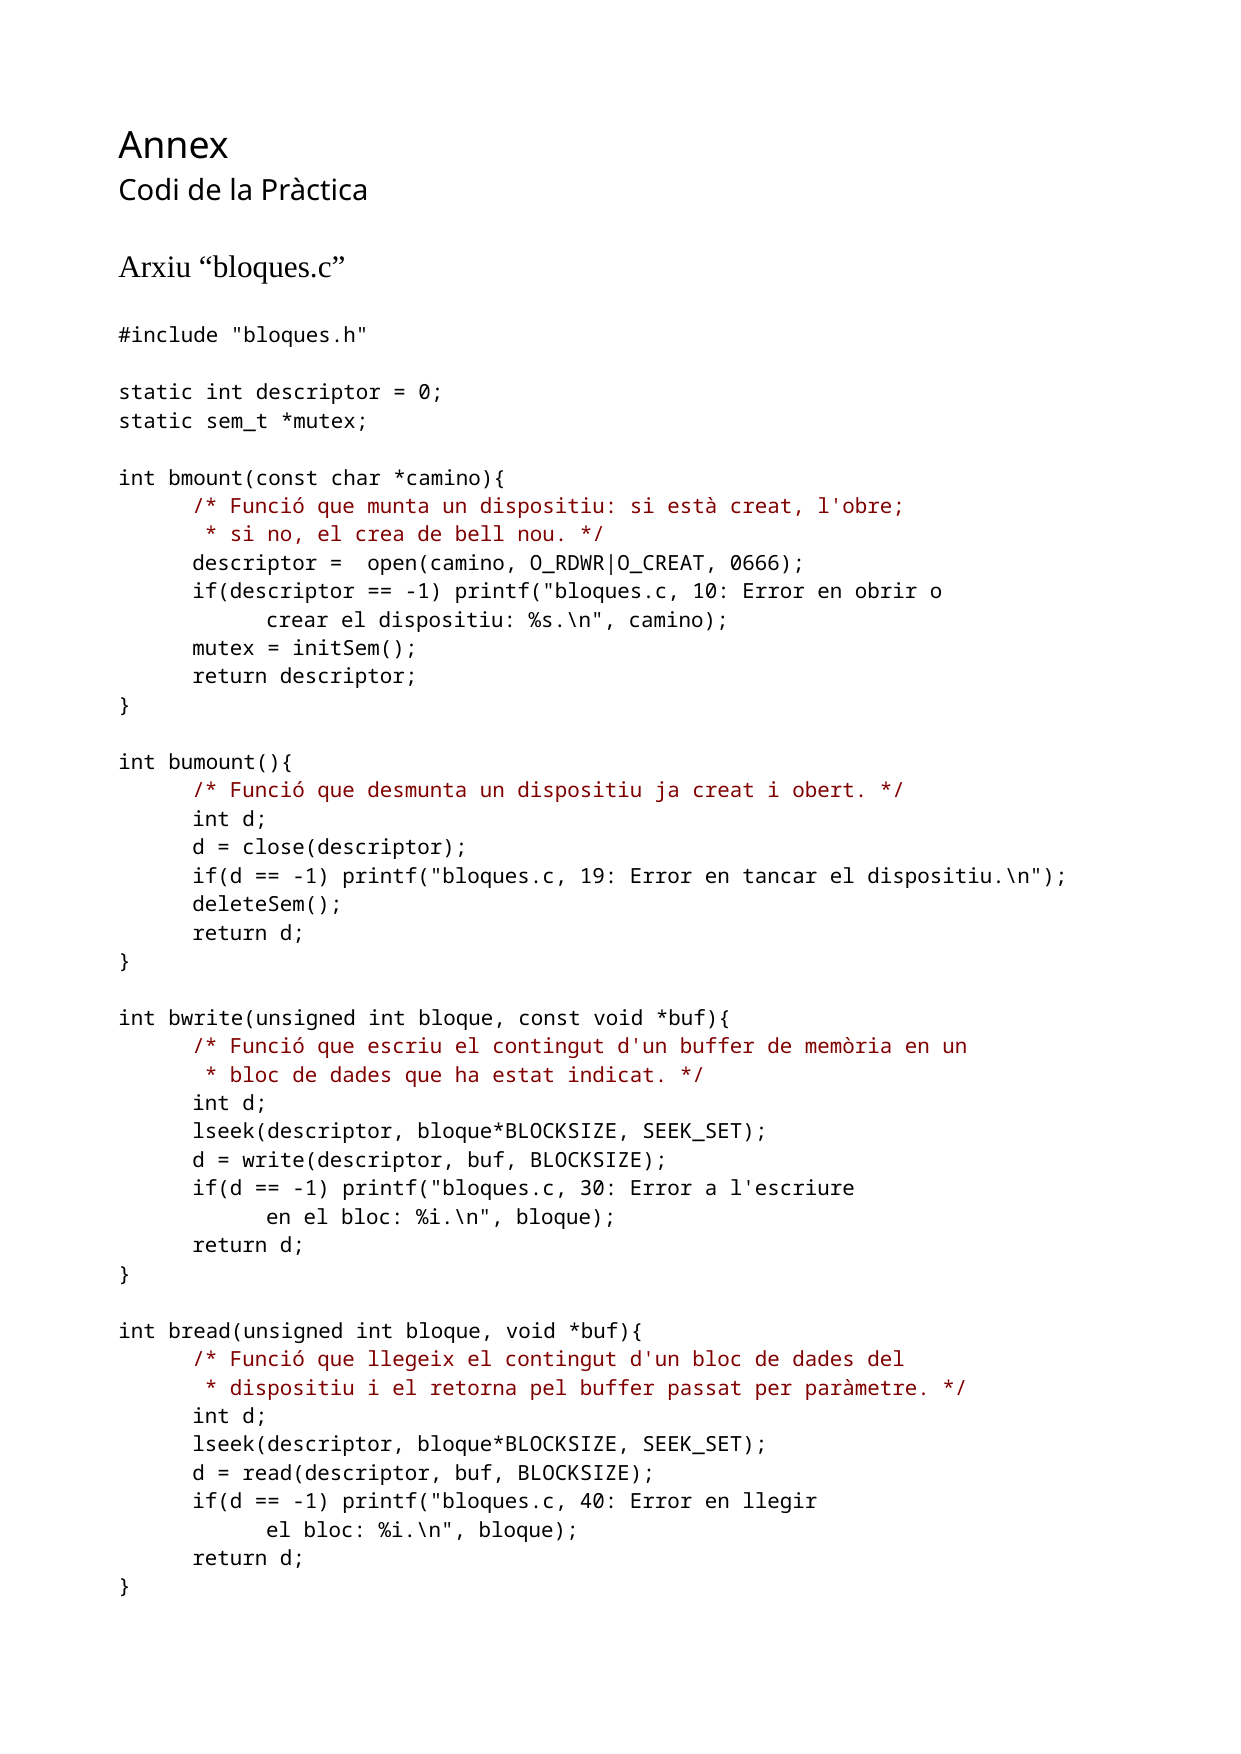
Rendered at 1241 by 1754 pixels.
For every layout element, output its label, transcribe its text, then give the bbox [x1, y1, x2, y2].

text /* Funció que escriu el contingut d'un buffer de memòria en un [118, 1031, 1122, 1060]
text int d; [118, 804, 1122, 832]
text int bmount(const char *camino){ [118, 463, 1122, 491]
text int bwrite(unsigned int bloque, const void *buf){ [118, 1003, 1122, 1031]
text } [118, 1572, 1122, 1600]
text if(d == -1) printf("bloques.c, 19: Error en tancar el dispositiu.\n"); [118, 861, 1122, 889]
text #include "bloques.h" [118, 320, 1122, 349]
text lseek(descriptor, bloque*BLOCKSIZE, SEEK_SET); [118, 1117, 1122, 1145]
text descriptor = open(camino, O_RDWR|O_CREAT, 0666); [118, 548, 1122, 576]
text lseek(descriptor, bloque*BLOCKSIZE, SEEK_SET); [118, 1429, 1122, 1458]
text static sem_t *mutex; [118, 406, 1122, 434]
text deleteSem(); [118, 889, 1122, 918]
text } [118, 690, 1122, 718]
text d = read(descriptor, buf, BLOCKSIZE); [118, 1458, 1122, 1486]
text /* Funció que llegeix el contingut d'un bloc de dades del [118, 1344, 1122, 1373]
text } [118, 1259, 1122, 1287]
text if(d == -1) printf("bloques.c, 40: Error en llegir [118, 1486, 1122, 1515]
text int d; [118, 1088, 1122, 1117]
text if(descriptor == -1) printf("bloques.c, 10: Error en obrir o [118, 576, 1122, 605]
text return d; [118, 918, 1122, 946]
text return descriptor; [118, 662, 1122, 690]
text d = close(descriptor); [118, 832, 1122, 861]
text d = write(descriptor, buf, BLOCKSIZE); [118, 1145, 1122, 1173]
text el bloc: %i.\n", bloque); [118, 1515, 1122, 1543]
text } [118, 946, 1122, 974]
text /* Funció que desmunta un dispositiu ja creat i obert. */ [118, 775, 1122, 804]
text crear el dispositiu: %s.\n", camino); [118, 605, 1122, 633]
text return d; [118, 1230, 1122, 1259]
text Arxiu “bloques.c” [118, 248, 1122, 284]
text int d; [118, 1401, 1122, 1429]
text Annex [118, 118, 1122, 169]
text static int descriptor = 0; [118, 377, 1122, 406]
text en el bloc: %i.\n", bloque); [118, 1202, 1122, 1230]
text Codi de la Pràctica [118, 169, 1122, 209]
text int bumount(){ [118, 747, 1122, 775]
text * dispositiu i el retorna pel buffer passat per paràmetre. */ [118, 1373, 1122, 1401]
text if(d == -1) printf("bloques.c, 30: Error a l'escriure [118, 1173, 1122, 1202]
text return d; [118, 1543, 1122, 1572]
text mutex = initSem(); [118, 633, 1122, 662]
text int bread(unsigned int bloque, void *buf){ [118, 1316, 1122, 1344]
text * si no, el crea de bell nou. */ [118, 519, 1122, 548]
text * bloc de dades que ha estat indicat. */ [118, 1060, 1122, 1088]
text /* Funció que munta un dispositiu: si està creat, l'obre; [118, 491, 1122, 519]
